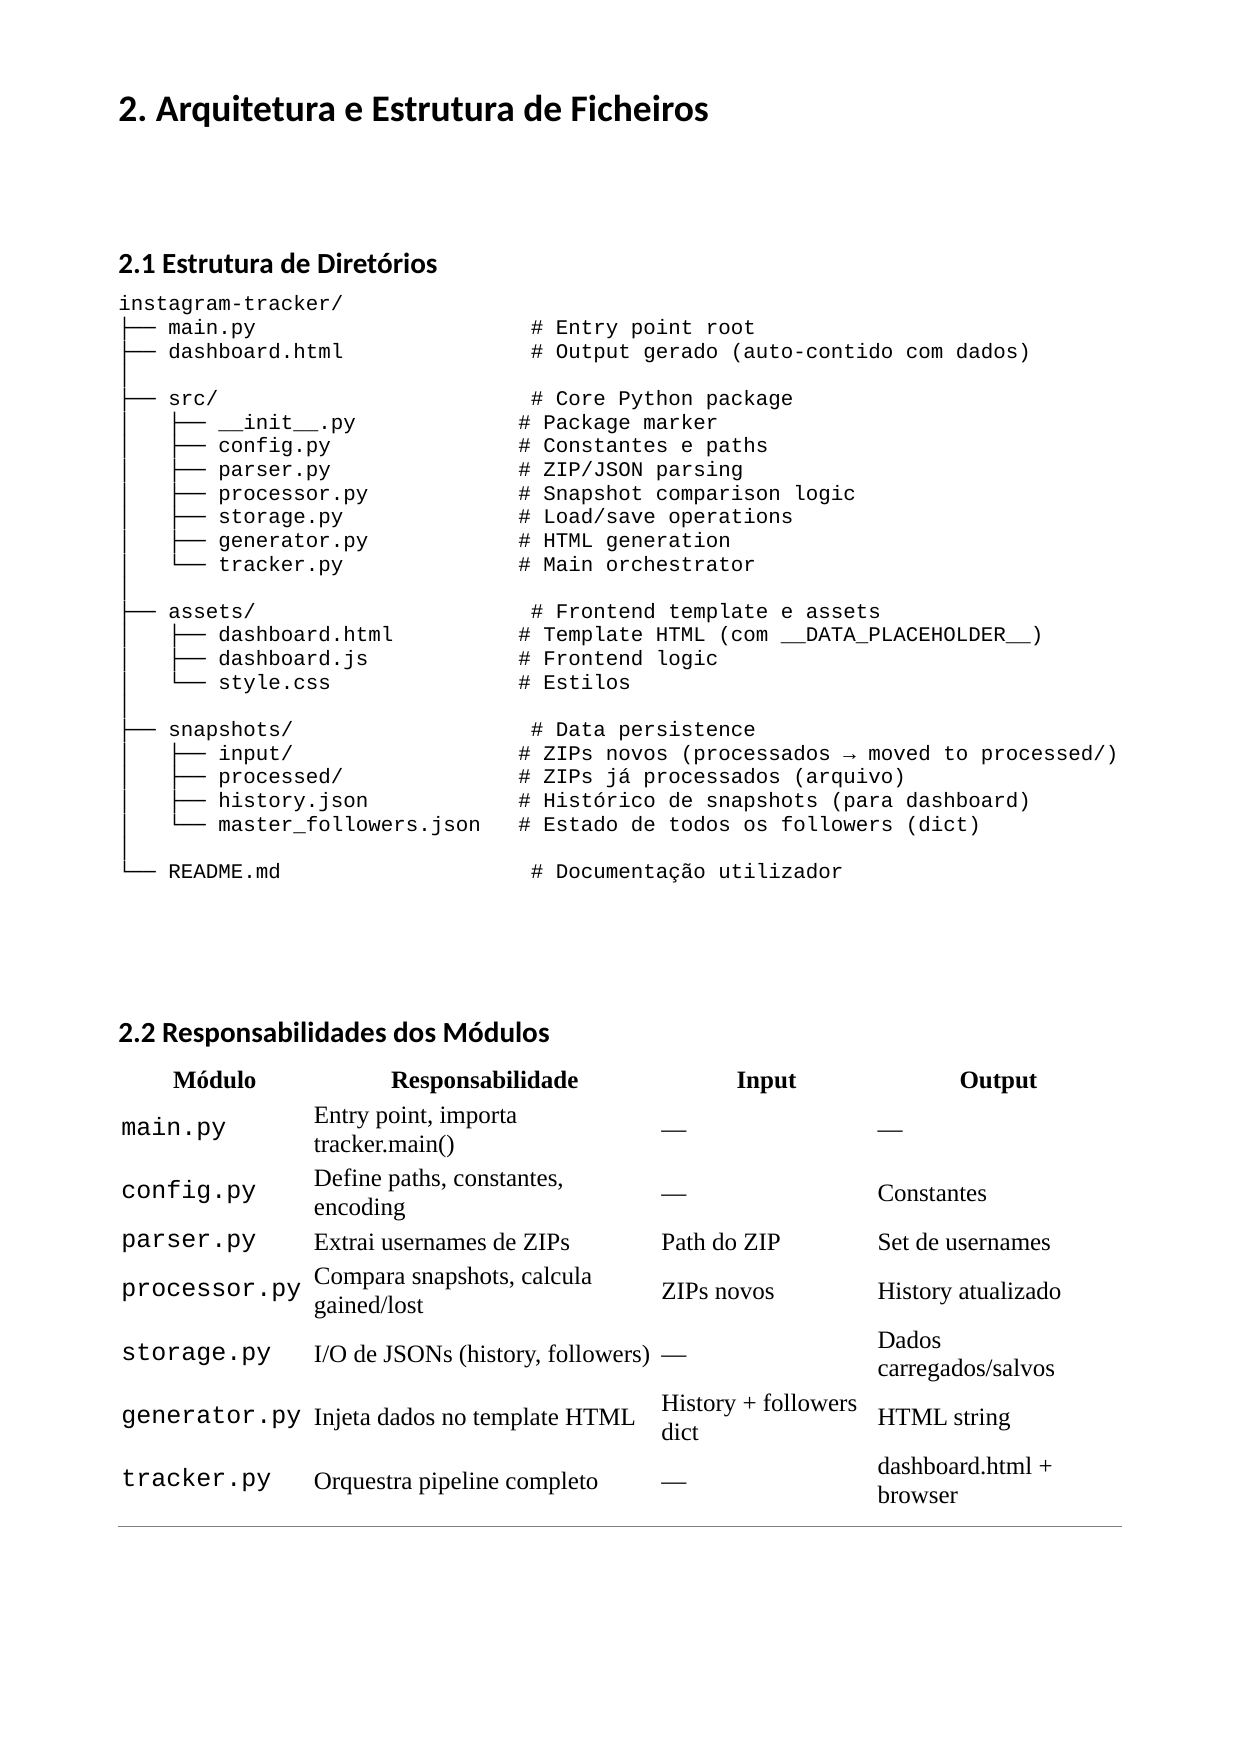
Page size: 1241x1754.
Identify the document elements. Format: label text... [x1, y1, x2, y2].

table_cell main.py [118, 1097, 311, 1161]
table_cell processor.py [118, 1259, 311, 1322]
table_cell — [658, 1449, 874, 1512]
text │ └── tracker.py # Main orchestrator [118, 553, 1122, 577]
text │ └── style.css # Estilos [125, 672, 1122, 695]
table_cell ZIPs novos [658, 1259, 874, 1322]
text ├── main.py # Entry point root [118, 317, 1122, 341]
table_cell Extrai usernames de ZIPs [311, 1224, 658, 1258]
subtitle 2.2 Responsabilidades dos Módulos [118, 1014, 1122, 1050]
text │ ├── processor.py # Snapshot comparison logic [125, 483, 174, 506]
table_cell Entry point, importa tracker.main() [311, 1097, 658, 1161]
table_cell Injeta dados no template HTML [311, 1385, 658, 1448]
table_cell Define paths, constantes, encoding [311, 1161, 658, 1224]
text │ ├── generator.py # HTML generation [175, 530, 1122, 553]
table_cell HTML string [874, 1385, 1122, 1448]
table_header Responsabilidade [311, 1063, 658, 1097]
table_cell Set de usernames [874, 1224, 1122, 1258]
text │ [118, 837, 1122, 861]
text │ ├── processor.py # Snapshot comparison logic [175, 483, 1122, 506]
table_cell I/O de JSONs (history, followers) [311, 1322, 658, 1385]
table_cell Dados carregados/salvos [874, 1322, 1122, 1385]
text │ ├── history.json # Histórico de snapshots (para dashboard) [118, 790, 1122, 814]
text │ [118, 364, 1122, 388]
table_cell — [658, 1161, 874, 1224]
table_header Módulo [118, 1063, 311, 1097]
table_cell Path do ZIP [658, 1224, 874, 1258]
text ├── src/ # Core Python package [118, 388, 1122, 412]
text │ ├── config.py # Constantes e paths [118, 435, 1122, 459]
text │ ├── storage.py # Load/save operations [118, 506, 1122, 530]
text │ ├── processed/ # ZIPs já processados (arquivo) [118, 766, 1122, 790]
subtitle 2.1 Estrutura de Diretórios [118, 245, 1122, 281]
table_cell config.py [118, 1161, 311, 1224]
text │ ├── dashboard.js # Frontend logic [118, 648, 1122, 672]
text instagram-tracker/ [118, 293, 1122, 317]
table_cell dashboard.html + browser [874, 1449, 1122, 1512]
text │ ├── dashboard.html # Template HTML (com __DATA_PLACEHOLDER__) [118, 624, 1122, 648]
text │ ├── generator.py # HTML generation [125, 530, 174, 553]
text │ ├── __init__.py # Package marker [125, 412, 174, 435]
table_cell storage.py [118, 1322, 311, 1385]
table_cell generator.py [118, 1385, 311, 1448]
table_cell tracker.py [118, 1449, 311, 1512]
table_cell Constantes [874, 1161, 1122, 1224]
subtitle 2. Arquitetura e Estrutura de Ficheiros [118, 84, 1122, 130]
table_cell — [874, 1097, 1122, 1161]
table_cell Compara snapshots, calcula gained/lost [311, 1259, 658, 1322]
table_cell Orquestra pipeline completo [311, 1449, 658, 1512]
text │ ├── parser.py # ZIP/JSON parsing [118, 459, 1122, 483]
text ├── snapshots/ # Data persistence [118, 719, 1122, 743]
table_cell parser.py [118, 1224, 311, 1258]
table_header Input [658, 1063, 874, 1097]
text │ [118, 577, 1122, 601]
text │ ├── input/ # ZIPs novos (processados → moved to processed/) [175, 743, 1122, 766]
text │ ├── __init__.py # Package marker [175, 412, 1122, 435]
text ├── assets/ # Frontend template e assets [125, 601, 1122, 624]
table_cell History + followers dict [658, 1385, 874, 1448]
table_cell History atualizado [874, 1259, 1122, 1322]
table_cell — [658, 1322, 874, 1385]
table_cell — [658, 1097, 874, 1161]
text │ └── master_followers.json # Estado de todos os followers (dict) [125, 814, 1122, 837]
text ├── dashboard.html # Output gerado (auto-contido com dados) [125, 341, 1122, 364]
text └── README.md # Documentação utilizador [118, 861, 1122, 884]
table_header Output [874, 1063, 1122, 1097]
text │ [118, 695, 1122, 719]
